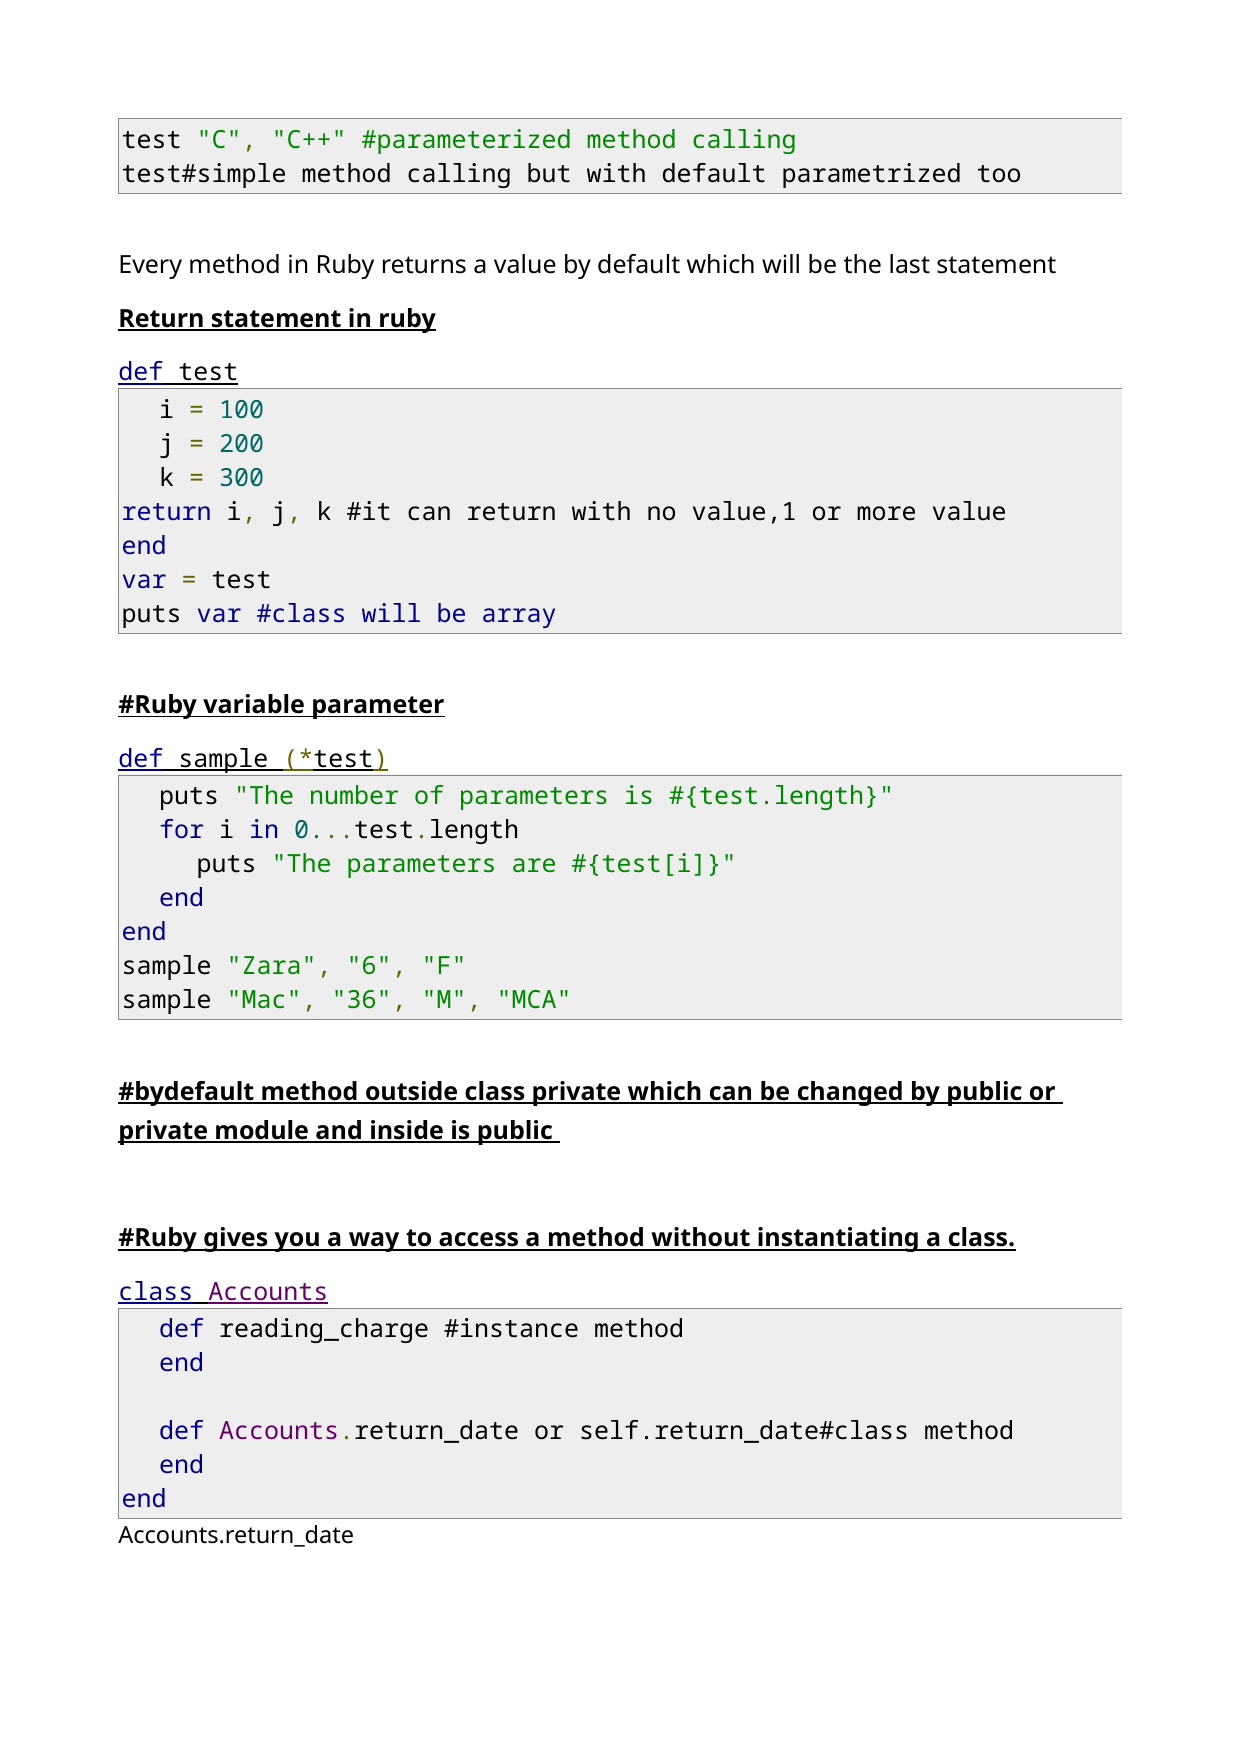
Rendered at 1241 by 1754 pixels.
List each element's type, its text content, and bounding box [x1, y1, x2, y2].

text k = 300 [119, 456, 1122, 490]
text def test [118, 354, 1122, 388]
text #Ruby variable parameter [118, 687, 1122, 721]
text var = test [119, 558, 1122, 592]
text sample "Mac", "36", "M", "MCA" [119, 979, 1122, 1019]
text test#simple method calling but with default parametrized too [119, 152, 1122, 193]
text end [119, 1342, 1122, 1376]
text return i, j, k #it can return with no value,1 or more value [119, 490, 1122, 524]
text test "C", "C++" #parameterized method calling [119, 119, 1122, 152]
text Return statement in ruby [118, 300, 1122, 334]
text end [119, 877, 1122, 911]
text puts var #class will be array [119, 592, 1122, 633]
text class Accounts [118, 1273, 1122, 1308]
text def Accounts.return_date or self.return_date#class method [119, 1410, 1122, 1444]
text def sample (*test) [118, 740, 1122, 774]
text #bydefault method outside class private which can be changed by public or private module and inside is public [118, 1073, 1122, 1146]
text puts "The parameters are #{test[i]}" [119, 843, 1122, 877]
text Every method in Ruby returns a value by default which will be the last statement [118, 246, 1122, 281]
text sample "Zara", "6", "F" [119, 945, 1122, 979]
text #Ruby gives you a way to access a method without instantiating a class. [118, 1220, 1122, 1254]
text end [119, 524, 1122, 558]
text for i in 0...test.length [119, 808, 1122, 843]
text end [119, 1444, 1122, 1478]
text def reading_charge #instance method [119, 1309, 1122, 1342]
text j = 200 [119, 422, 1122, 456]
text Accounts.return_date [118, 1519, 1122, 1550]
text end [119, 911, 1122, 945]
text i = 100 [119, 389, 1122, 422]
text end [119, 1478, 1122, 1518]
text puts "The number of parameters is #{test.length}" [119, 776, 1122, 808]
